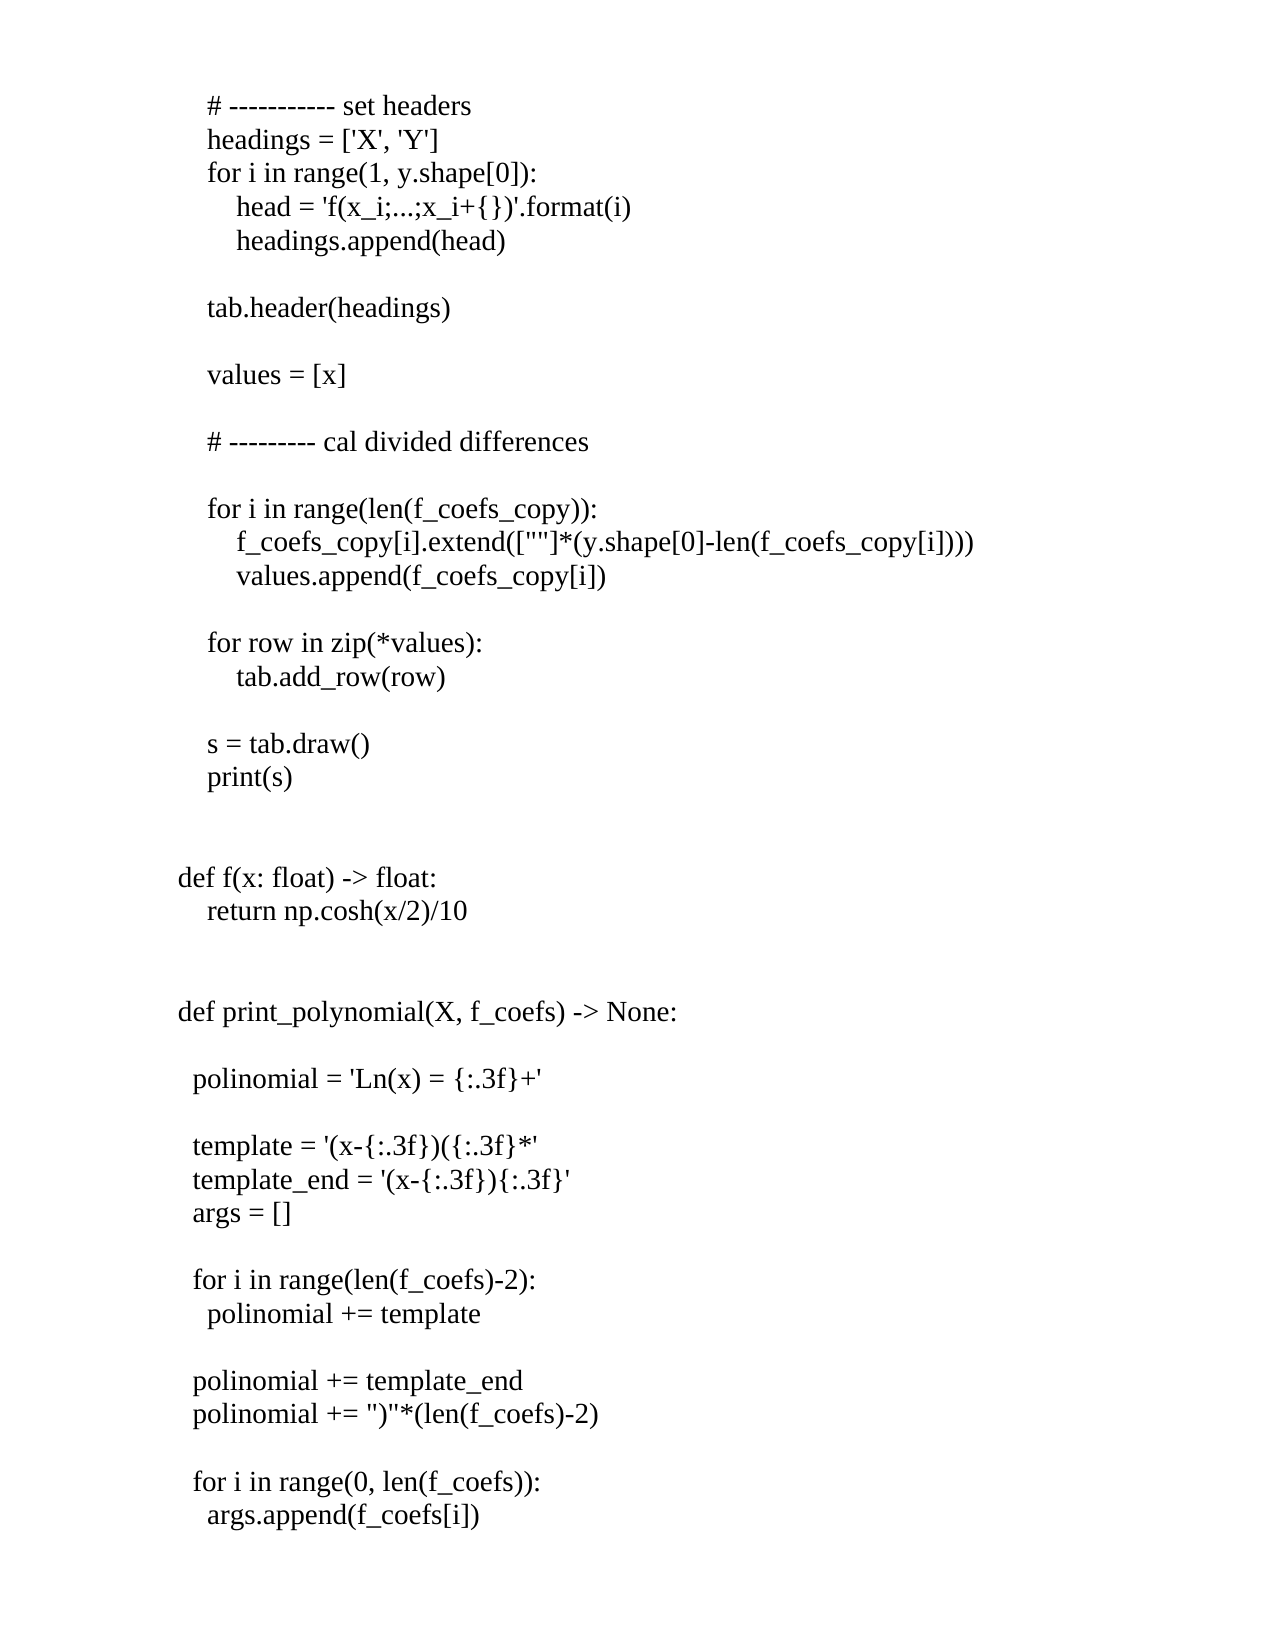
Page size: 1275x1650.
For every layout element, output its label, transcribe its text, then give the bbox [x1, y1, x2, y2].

list template = '(x-{:.3f})({:.3f}*' [178, 1128, 1186, 1162]
list headings.append(head) [178, 223, 1186, 256]
list polinomial += ")"*(len(f_coefs)-2) [178, 1397, 1186, 1430]
list return np.cosh(x/2)/10 [178, 893, 1186, 927]
list values.append(f_coefs_copy[i]) [178, 558, 1186, 592]
list for i in range(len(f_coefs_copy)): [178, 491, 1186, 524]
list tab.header(headings) [178, 290, 1186, 323]
list values = [x] [178, 357, 1186, 390]
list polinomial += template_end [178, 1363, 1186, 1397]
list def print_polynomial(X, f_coefs) -> None: [178, 994, 1186, 1028]
list head = 'f(x_i;...;x_i+{})'.format(i) [178, 189, 1186, 223]
list for row in zip(*values): [178, 625, 1186, 659]
list print(s) [178, 759, 1186, 793]
list # --------- cal divided differences [178, 424, 1186, 457]
list template_end = '(x-{:.3f}){:.3f}' [178, 1162, 1186, 1195]
list for i in range(len(f_coefs)-2): [178, 1262, 1186, 1296]
list # ----------- set headers [178, 88, 1186, 122]
list for i in range(0, len(f_coefs)): [178, 1464, 1186, 1497]
list polinomial += template [178, 1296, 1186, 1329]
list s = tab.draw() [178, 726, 1186, 759]
list args.append(f_coefs[i]) [178, 1497, 1186, 1531]
list headings = ['X', 'Y'] [178, 122, 1186, 156]
list def f(x: float) -> float: [178, 860, 1186, 893]
list for i in range(1, y.shape[0]): [178, 156, 1186, 189]
list tab.add_row(row) [178, 659, 1186, 692]
list args = [] [178, 1195, 1186, 1229]
list f_coefs_copy[i].extend([""]*(y.shape[0]-len(f_coefs_copy[i]))) [178, 524, 1186, 558]
list polinomial = 'Ln(x) = {:.3f}+' [178, 1061, 1186, 1095]
